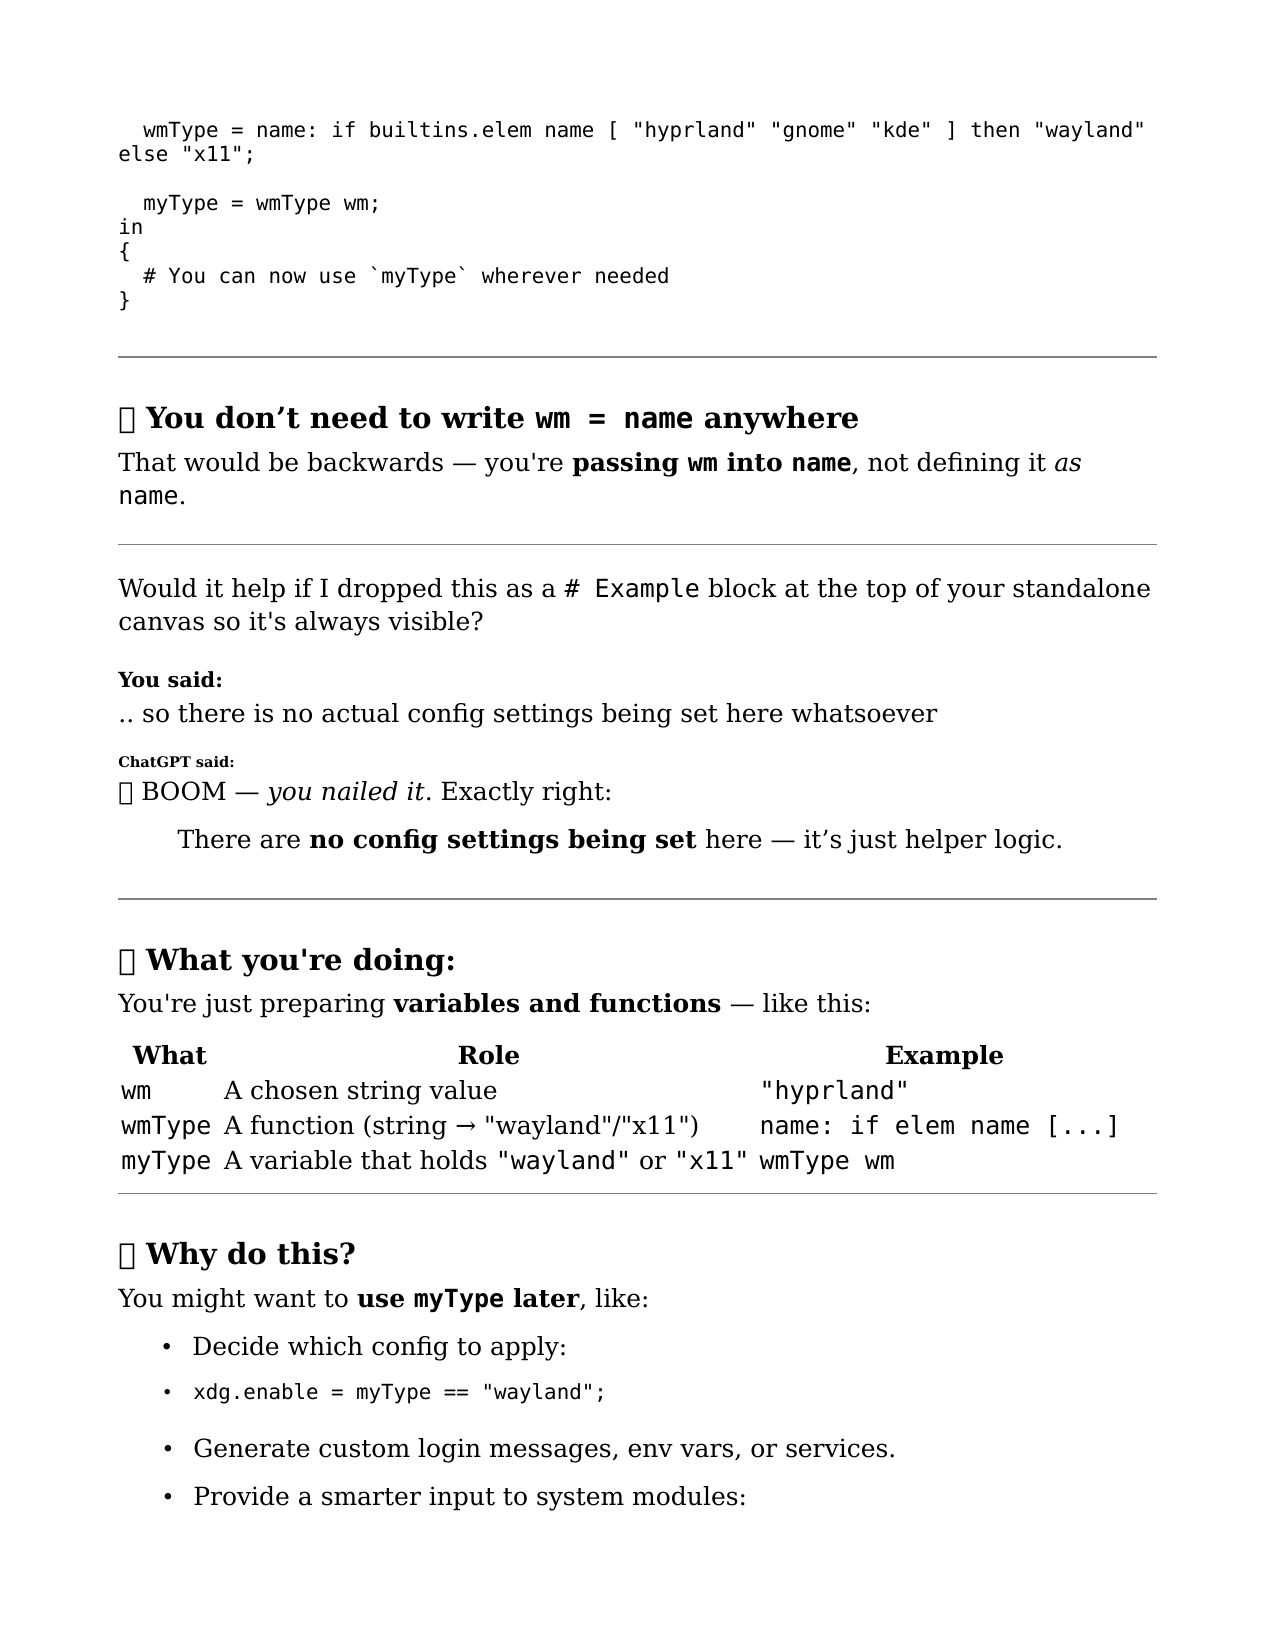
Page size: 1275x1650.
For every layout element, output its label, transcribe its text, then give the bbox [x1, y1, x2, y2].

text That would be backwards — you're passing wm into name, not defining it as name. [118, 448, 1157, 511]
subtitle ChatGPT said: [118, 753, 1157, 770]
table_header What [118, 1038, 221, 1073]
text You're just preparing variables and functions — like this: [118, 989, 1157, 1019]
table_cell "hyprland" [756, 1073, 1133, 1108]
list Provide a smarter input to system modules: [164, 1482, 1157, 1511]
table_cell name: if elem name [...] [756, 1108, 1133, 1143]
table_header Example [756, 1038, 1133, 1073]
text { [118, 239, 1157, 264]
table_cell A variable that holds "wayland" or "x11" [221, 1143, 756, 1178]
table_cell myType [118, 1143, 221, 1178]
table_cell wmType [118, 1108, 221, 1143]
text # You can now use `myType` wherever needed [118, 264, 1157, 288]
subtitle You said: [118, 668, 1157, 693]
table_header Role [221, 1038, 756, 1073]
list xdg.enable = myType == "wayland"; [164, 1380, 1157, 1404]
table_cell wmType wm [756, 1143, 1133, 1178]
text Would it help if I dropped this as a # Example block at the top of your standalone canvas so it's always visible? [118, 574, 1157, 637]
text You might want to use myType later, like: [118, 1284, 1157, 1313]
table_cell A function (string → "wayland"/"x11") [221, 1108, 756, 1143]
text .. so there is no actual config settings being set here whatsoever [118, 699, 1157, 728]
text myType = wmType wm; [118, 191, 1157, 215]
text in [118, 215, 1157, 239]
subtitle 🧠 What you're doing: [118, 943, 1157, 977]
subtitle ❌ You don’t need to write wm = name anywhere [118, 401, 1157, 435]
text } [118, 288, 1157, 312]
list Generate custom login messages, env vars, or services. [164, 1434, 1157, 1463]
list Decide which config to apply: [162, 1332, 1157, 1361]
text ❗️There are no config settings being set here — it’s just helper logic. [177, 825, 1098, 854]
subtitle 🧱 Why do this? [118, 1237, 1157, 1271]
table_cell wm [118, 1073, 221, 1108]
text 💥 BOOM — you nailed it. Exactly right: [118, 777, 1157, 806]
text wmType = name: if builtins.elem name [ "hyprland" "gnome" "kde" ] then "wayland" else "x11"; [118, 118, 1157, 167]
table_cell A chosen string value [221, 1073, 756, 1108]
